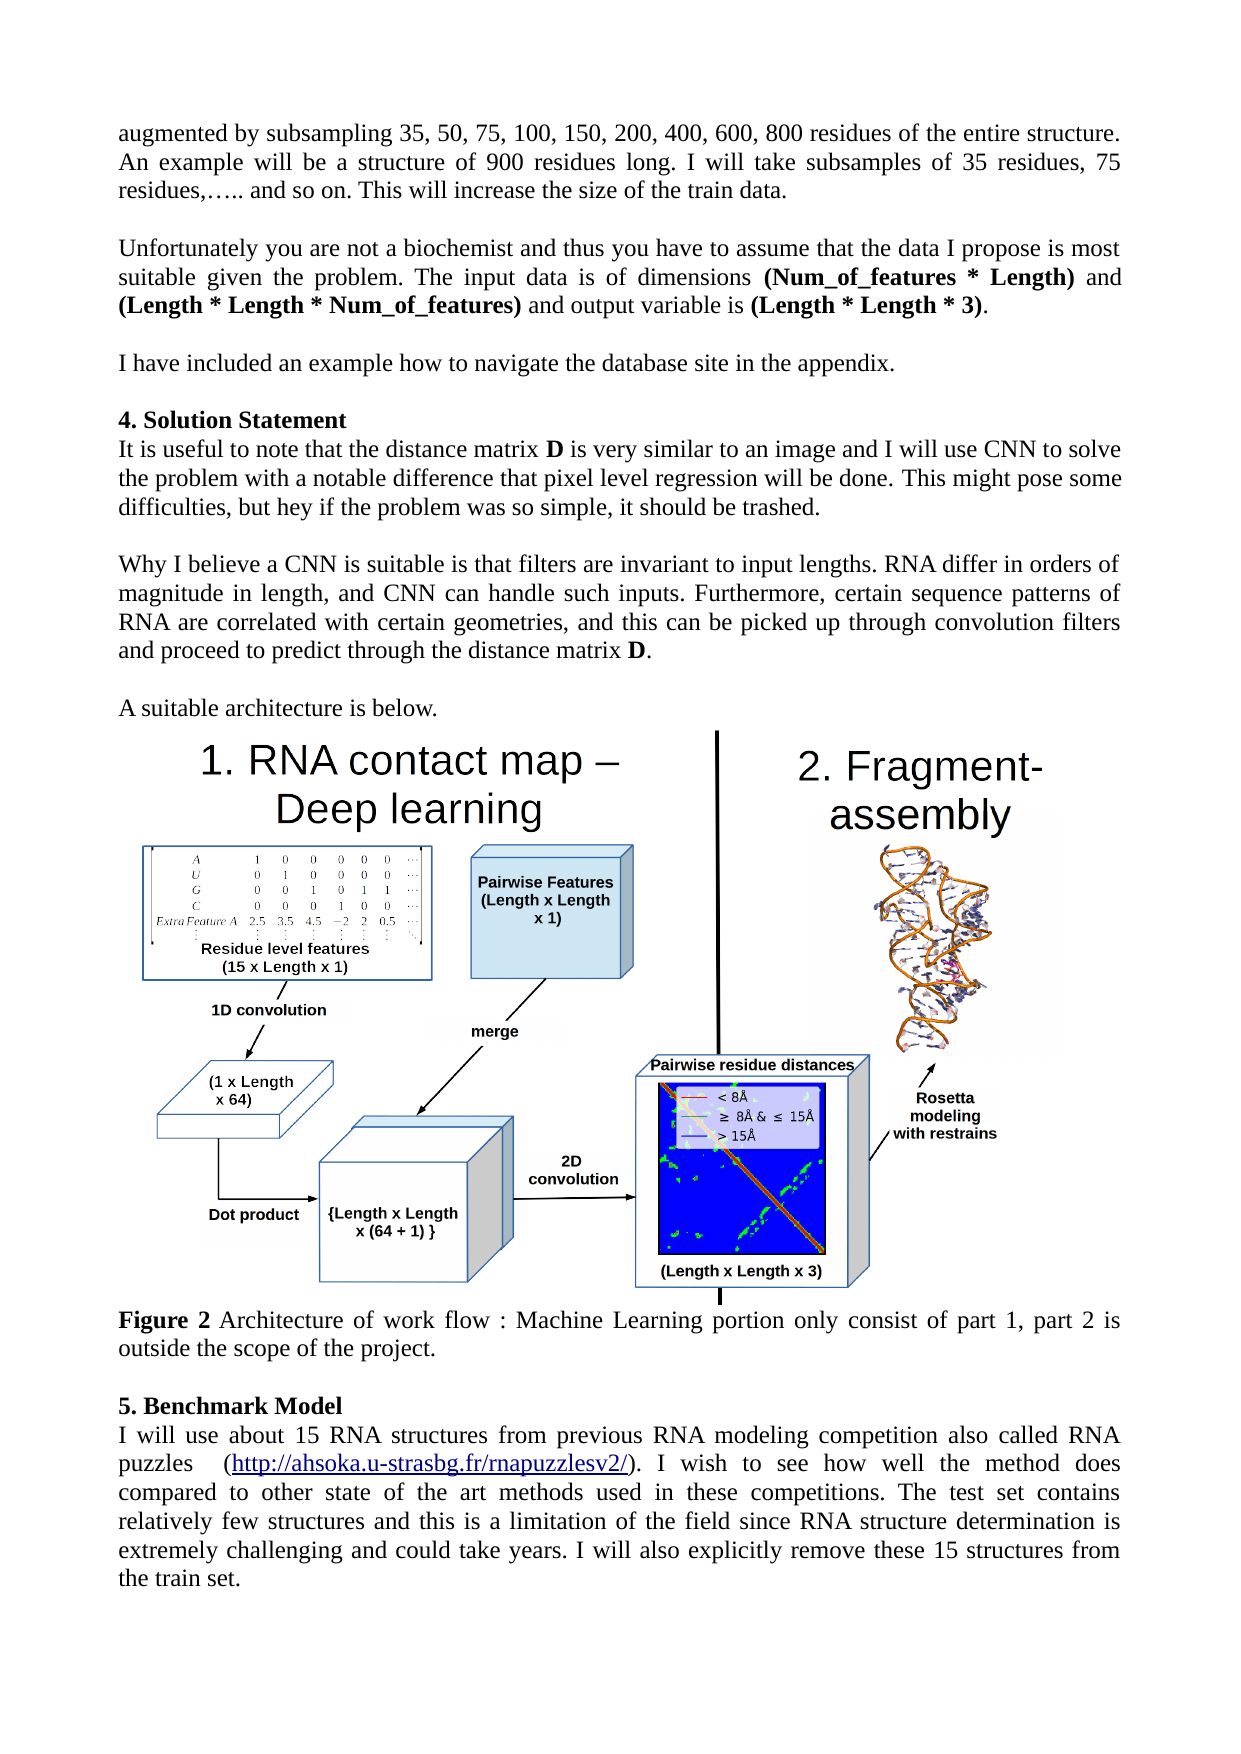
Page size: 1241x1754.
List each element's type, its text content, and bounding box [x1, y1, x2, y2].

text I have included an example how to navigate the database site in the appendix. [118, 348, 1122, 377]
text Unfortunately you are not a biochemist and thus you have to assume that the data I propose is most suitable given the problem. The input data is of dimensions (Num_of_features * Length) and (Length * Length * Num_of_features) and output variable is (Length * Length * 3). [118, 233, 1122, 319]
text A suitable architecture is below. [118, 693, 1122, 721]
text 5. Benchmark Model [118, 1391, 1122, 1420]
text Figure 2 Architecture of work flow : Machine Learning portion only consist of part 1, part 2 is outside the scope of the project. [118, 1305, 1122, 1362]
text It is useful to note that the distance matrix D is very similar to an image and I will use CNN to solve the problem with a notable difference that pixel level regression will be done. This might pose some difficulties, but hey if the problem was so simple, it should be trashed. [118, 434, 1122, 521]
picture [118, 721, 1123, 1305]
text Why I believe a CNN is suitable is that filters are invariant to input lengths. RNA differ in orders of magnitude in length, and CNN can handle such inputs. Furthermore, certain sequence patterns of RNA are correlated with certain geometries, and this can be picked up through convolution filters and proceed to predict through the distance matrix D. [118, 549, 1122, 664]
text 4. Solution Statement [118, 406, 1122, 434]
text I will use about 15 RNA structures from previous RNA modeling competition also called RNA puzzles (http://ahsoka.u-strasbg.fr/rnapuzzlesv2/). I wish to see how well the method does compared to other state of the art methods used in these competitions. The test set contains relatively few structures and this is a limitation of the field since RNA structure determination is extremely challenging and could take years. I will also explicitly remove these 15 structures from the train set. [118, 1420, 1122, 1592]
text augmented by subsampling 35, 50, 75, 100, 150, 200, 400, 600, 800 residues of the entire structure. An example will be a structure of 900 residues long. I will take subsamples of 35 residues, 75 residues,….. and so on. This will increase the size of the train data. [118, 118, 1122, 204]
